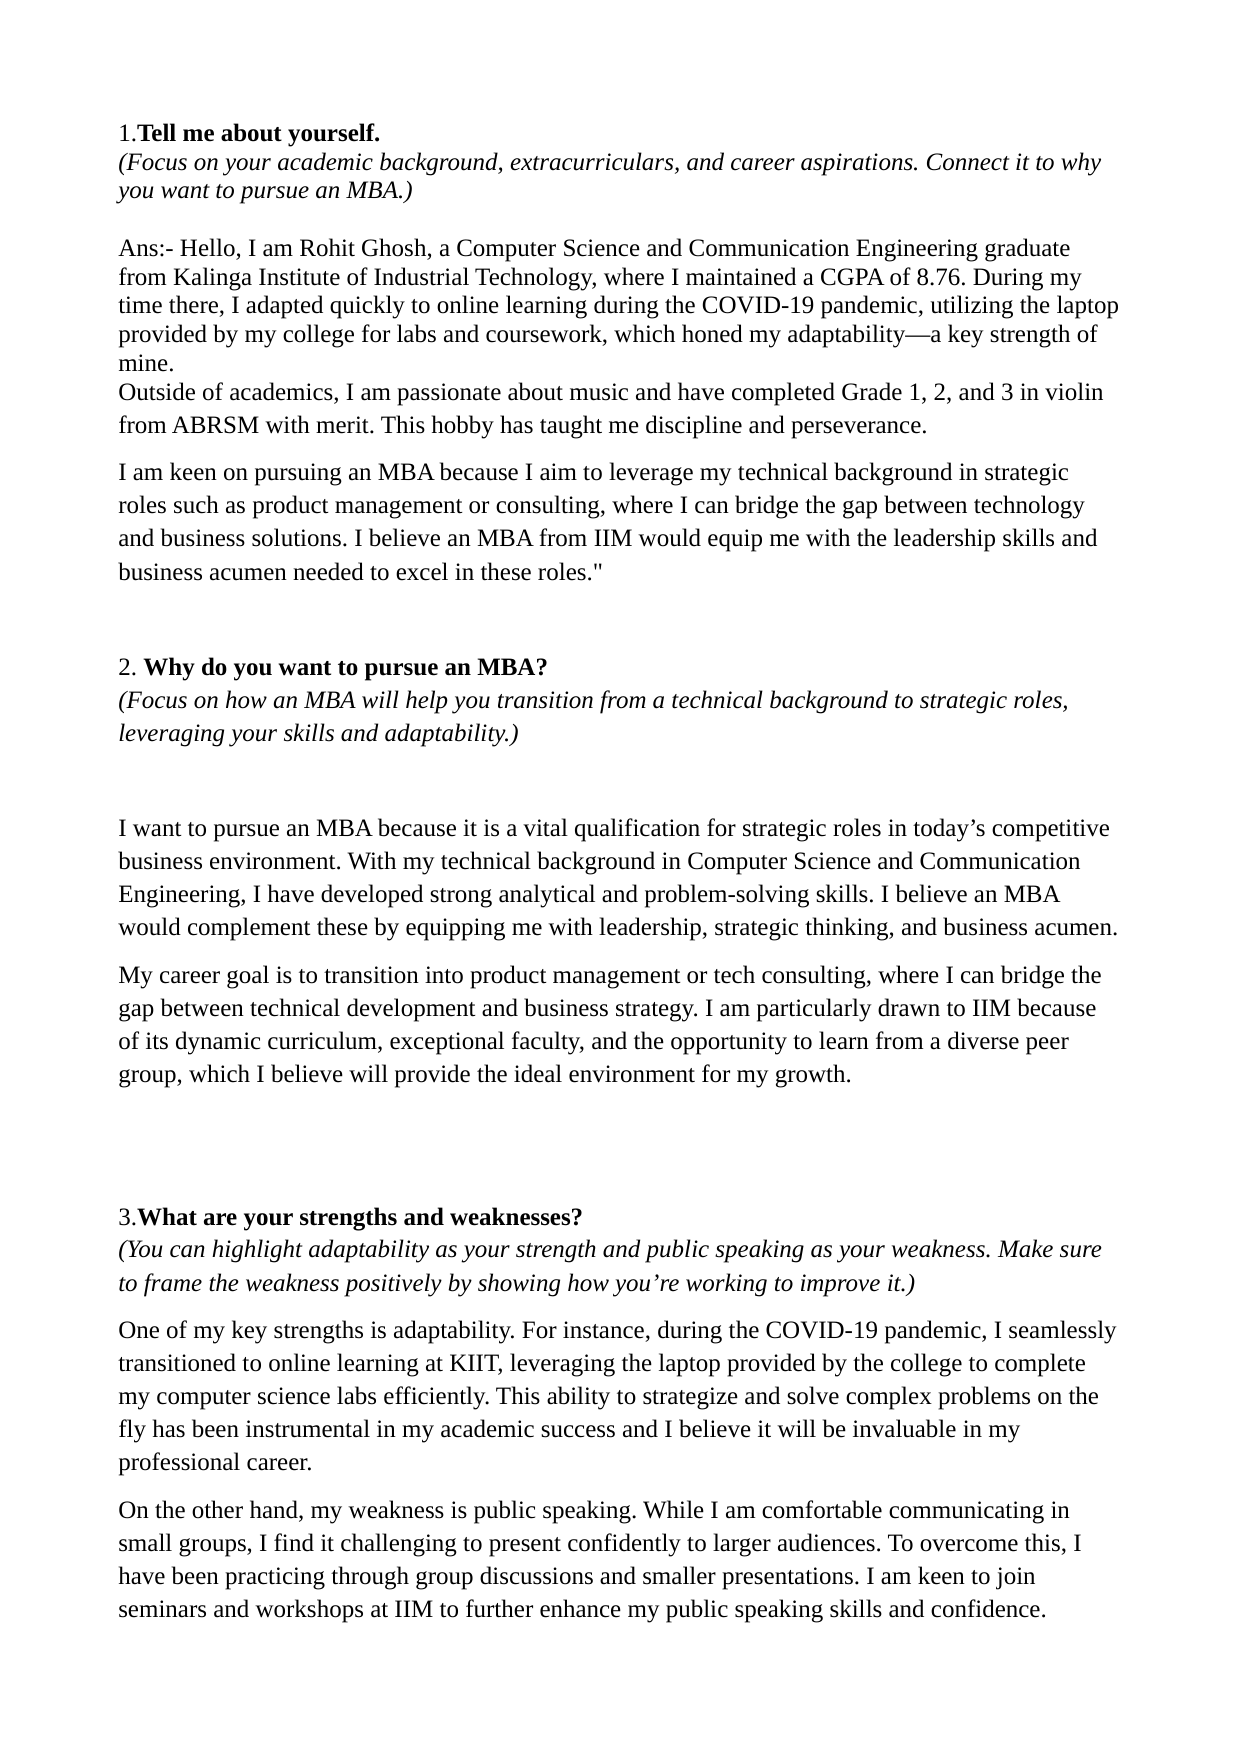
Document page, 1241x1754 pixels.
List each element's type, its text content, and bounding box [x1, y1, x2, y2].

text 2. Why do you want to pursue an MBA? (Focus on how an MBA will help you transition from a technical background to strategic roles, leveraging your skills and adaptability.) [118, 652, 1122, 747]
text Ans:- Hello, I am Rohit Ghosh, a Computer Science and Communication Engineering graduate from Kalinga Institute of Industrial Technology, where I maintained a CGPA of 8.76. During my time there, I adapted quickly to online learning during the COVID-19 pandemic, utilizing the laptop provided by my college for labs and coursework, which honed my adaptability—a key strength of mine. [118, 233, 1122, 377]
text One of my key strengths is adaptability. For instance, during the COVID-19 pandemic, I seamlessly transitioned to online learning at KIIT, leveraging the laptop provided by the college to complete my computer science labs efficiently. This ability to strategize and solve complex problems on the fly has been instrumental in my academic success and I believe it will be invaluable in my professional career. [118, 1315, 1122, 1476]
text 1.Tell me about yourself. (Focus on your academic background, extracurriculars, and career aspirations. Connect it to why you want to pursue an MBA.) [118, 118, 1122, 204]
text 3.What are your strengths and weaknesses? (You can highlight adaptability as your strength and public speaking as your weakness. Make sure to frame the weakness positively by showing how you’re working to improve it.) [118, 1202, 1122, 1296]
text On the other hand, my weakness is public speaking. While I am comfortable communicating in small groups, I find it challenging to present confidently to larger audiences. To overcome this, I have been practicing through group discussions and smaller presentations. I am keen to join seminars and workshops at IIM to further enhance my public speaking skills and confidence. [118, 1495, 1122, 1623]
text Outside of academics, I am passionate about music and have completed Grade 1, 2, and 3 in violin from ABRSM with merit. This hobby has taught me discipline and perseverance. [118, 377, 1122, 439]
text I want to pursue an MBA because it is a vital qualification for strategic roles in today’s competitive business environment. With my technical background in Computer Science and Communication Engineering, I have developed strong analytical and problem-solving skills. I believe an MBA would complement these by equipping me with leadership, strategic thinking, and business acumen. [118, 813, 1122, 941]
text My career goal is to transition into product management or tech consulting, where I can bridge the gap between technical development and business strategy. I am particularly drawn to IIM because of its dynamic curriculum, exceptional faculty, and the opportunity to learn from a diverse peer group, which I believe will provide the ideal environment for my growth. [118, 960, 1122, 1087]
text I am keen on pursuing an MBA because I aim to leverage my technical background in strategic roles such as product management or consulting, where I can bridge the gap between technology and business solutions. I believe an MBA from IIM would equip me with the leadership skills and business acumen needed to excel in these roles." [118, 457, 1122, 585]
